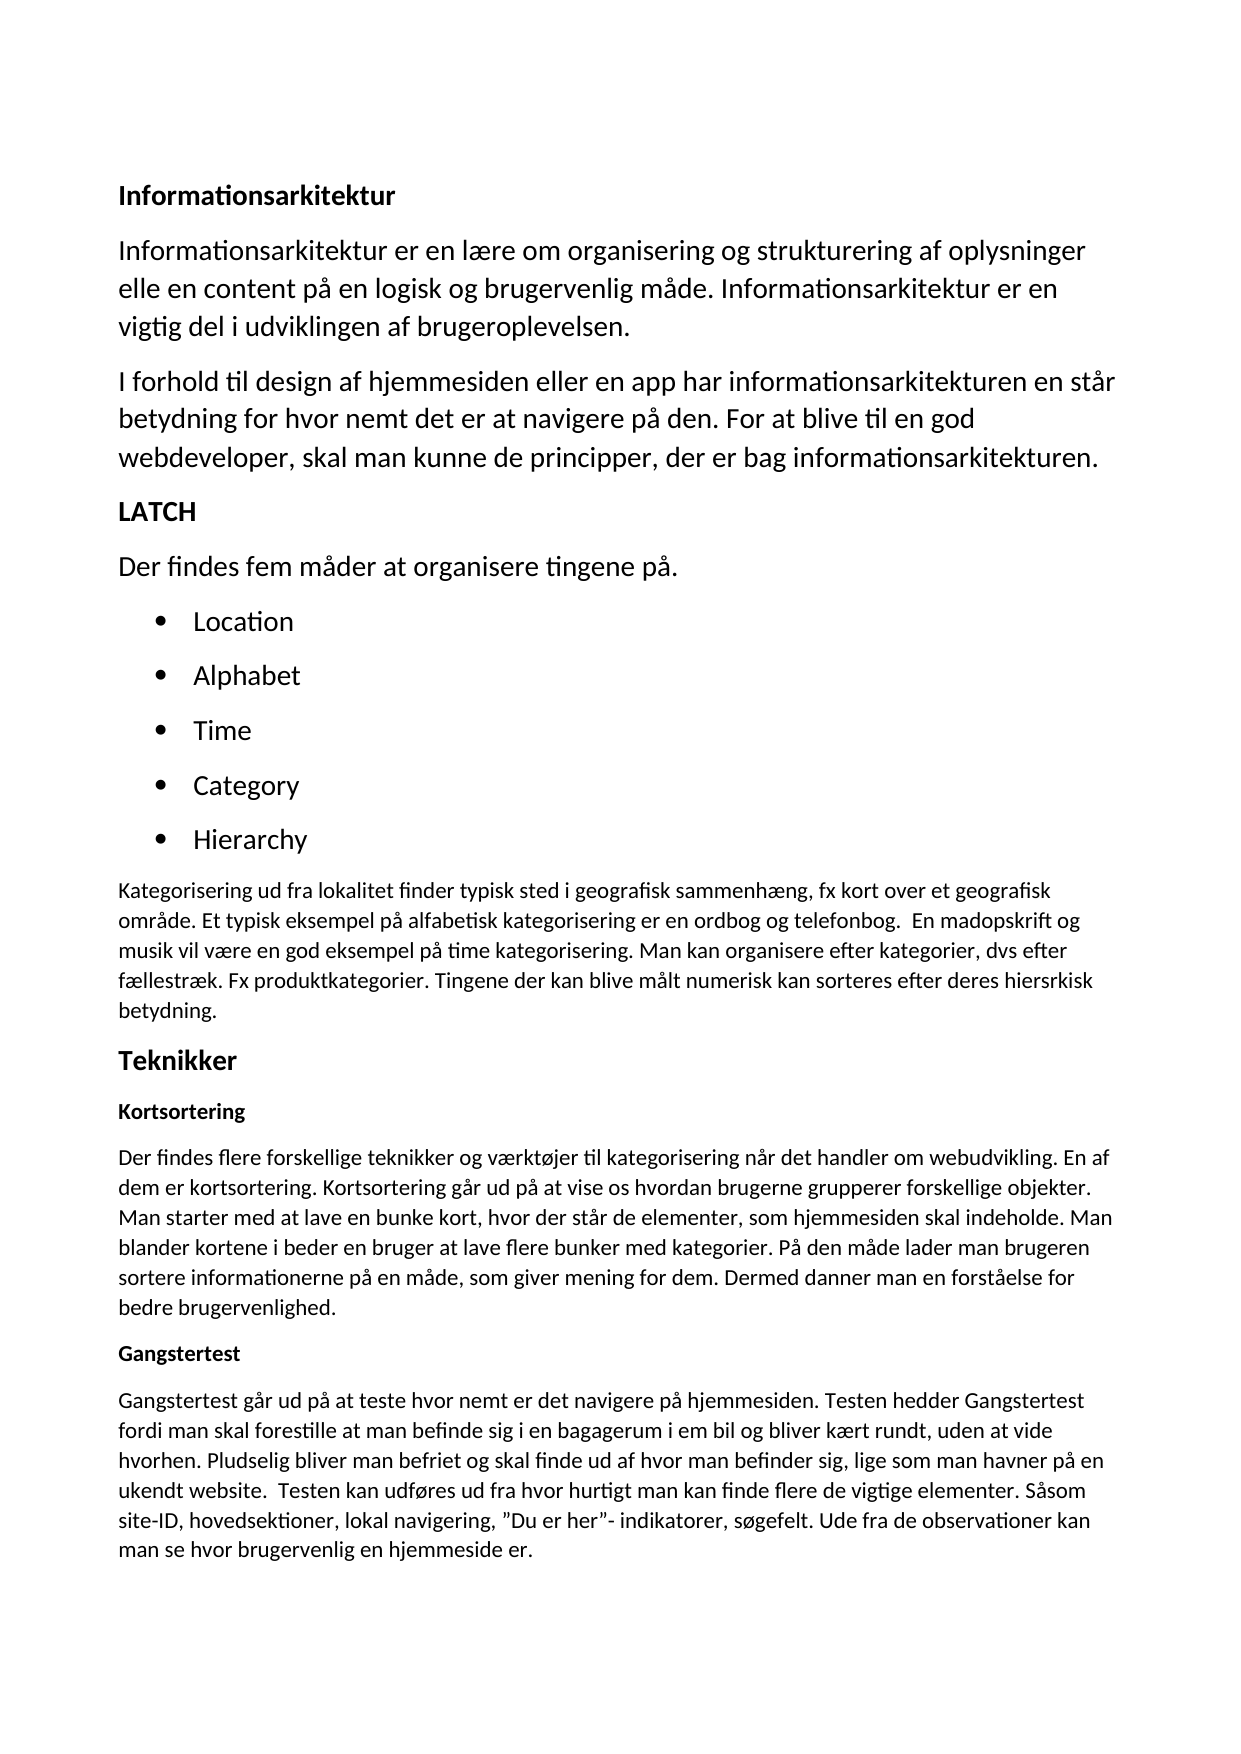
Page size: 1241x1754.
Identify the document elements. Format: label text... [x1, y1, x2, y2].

text I forhold til design af hjemmesiden eller en app har informationsarkitekturen en står betydning for hvor nemt det er at navigere på den. For at blive til en god webdeveloper, skal man kunne de principper, der er bag informationsarkitekturen. [118, 363, 1122, 474]
list Alphabet [156, 657, 1122, 693]
text Informationsarkitektur [118, 177, 1122, 213]
list Time [156, 712, 1122, 748]
text Informationsarkitektur er en lære om organisering og strukturering af oplysninger elle en content på en logisk og brugervenlig måde. Informationsarkitektur er en vigtig del i udviklingen af brugeroplevelsen. [118, 232, 1122, 343]
text Der findes fem måder at organisere tingene på. [118, 548, 1122, 584]
text Teknikker [118, 1042, 1122, 1078]
text Kortsortering [118, 1097, 1122, 1125]
list Category [156, 767, 1122, 802]
text Gangstertest [118, 1339, 1122, 1368]
text Der findes flere forskellige teknikker og værktøjer til kategorisering når det handler om webudvikling. En af dem er kortsortering. Kortsortering går ud på at vise os hvordan brugerne grupperer forskellige objekter. Man starter med at lave en bunke kort, hvor der står de elementer, som hjemmesiden skal indeholde. Man blander kortene i beder en bruger at lave flere bunker med kategorier. På den måde lader man brugeren sortere informationerne på en måde, som giver mening for dem. Dermed danner man en forståelse for bedre brugervenlighed. [118, 1143, 1122, 1321]
list Hierarchy [156, 821, 1122, 857]
text Gangstertest går ud på at teste hvor nemt er det navigere på hjemmesiden. Testen hedder Gangstertest fordi man skal forestille at man befinde sig i en bagagerum i em bil og bliver kært rundt, uden at vide hvorhen. Pludselig bliver man befriet og skal finde ud af hvor man befinder sig, lige som man havner på en ukendt website. Testen kan udføres ud fra hvor hurtigt man kan finde flere de vigtige elementer. Såsom site-ID, hovedsektioner, lokal navigering, ”Du er her”- indikatorer, søgefelt. Ude fra de observationer kan man se hvor brugervenlig en hjemmeside er. [118, 1386, 1122, 1564]
list Location [156, 603, 1122, 638]
text LATCH [118, 493, 1122, 529]
text Kategorisering ud fra lokalitet finder typisk sted i geografisk sammenhæng, fx kort over et geografisk område. Et typisk eksempel på alfabetisk kategorisering er en ordbog og telefonbog. En madopskrift og musik vil være en god eksempel på time kategorisering. Man kan organisere efter kategorier, dvs efter fællestræk. Fx produktkategorier. Tingene der kan blive målt numerisk kan sorteres efter deres hiersrkisk betydning. [118, 876, 1122, 1024]
